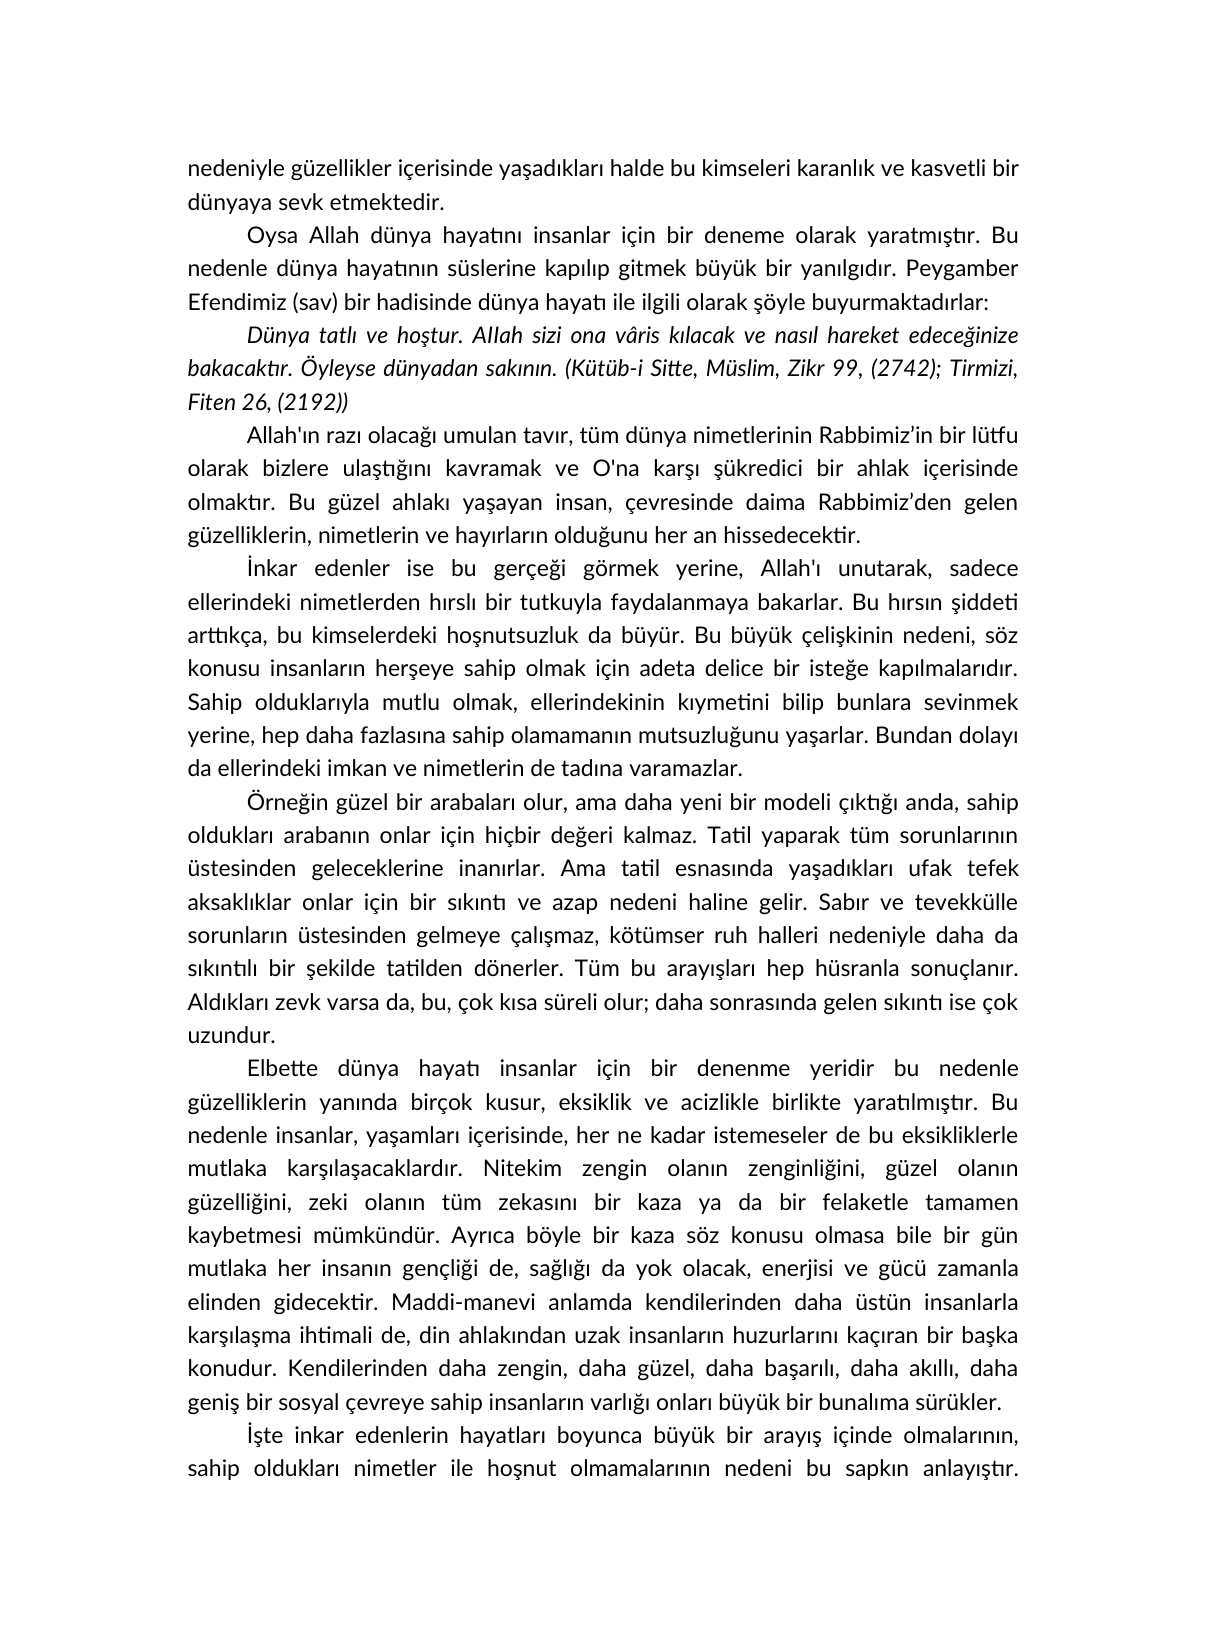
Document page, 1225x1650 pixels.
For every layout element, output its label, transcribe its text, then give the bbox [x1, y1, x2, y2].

text Allah'ın razı olacağı umulan tavır, tüm dünya nimetlerinin Rabbimiz’in bir lütfu olarak bizlere ulaştığını kavramak ve O'na karşı şükredici bir ahlak içerisinde olmaktır. Bu güzel ahlakı yaşayan insan, çevresinde daima Rabbimiz’den gelen güzelliklerin, nimetlerin ve hayırların olduğunu her an hissedecektir. [187, 417, 1020, 550]
text Oysa Allah dünya hayatını insanlar için bir deneme olarak yaratmıştır. Bu nedenle dünya hayatının süslerine kapılıp gitmek büyük bir yanılgıdır. Peygamber Efendimiz (sav) bir hadisinde dünya hayatı ile ilgili olarak şöyle buyurmaktadırlar: [187, 217, 1020, 317]
text İnkar edenler ise bu gerçeği görmek yerine, Allah'ı unutarak, sadece ellerindeki nimetlerden hırslı bir tutkuyla faydalanmaya bakarlar. Bu hırsın şiddeti arttıkça, bu kimselerdeki hoşnutsuzluk da büyür. Bu büyük çelişkinin nedeni, söz konusu insanların herşeye sahip olmak için adeta delice bir isteğe kapılmalarıdır. Sahip olduklarıyla mutlu olmak, ellerindekinin kıymetini bilip bunlara sevinmek yerine, hep daha fazlasına sahip olamamanın mutsuzluğunu yaşarlar. Bundan dolayı da ellerindeki imkan ve nimetlerin de tadına varamazlar. [187, 550, 1020, 783]
text Dünya tatlı ve hoştur. AIIah sizi ona vâris kılacak ve nasıl hareket edeceğinize bakacaktır. Öyleyse dünyadan sakının. (Kütüb-i Sitte, Müslim, Zikr 99, (2742); Tirmizi, Fiten 26, (2192)) [187, 317, 1020, 417]
text Elbette dünya hayatı insanlar için bir denenme yeridir bu nedenle güzelliklerin yanında birçok kusur, eksiklik ve acizlikle birlikte yaratılmıştır. Bu nedenle insanlar, yaşamları içerisinde, her ne kadar istemeseler de bu eksikliklerle mutlaka karşılaşacaklardır. Nitekim zengin olanın zenginliğini, güzel olanın güzelliğini, zeki olanın tüm zekasını bir kaza ya da bir felaketle tamamen kaybetmesi mümkündür. Ayrıca böyle bir kaza söz konusu olmasa bile bir gün mutlaka her insanın gençliği de, sağlığı da yok olacak, enerjisi ve gücü zamanla elinden gidecektir. Maddi-manevi anlamda kendilerinden daha üstün insanlarla karşılaşma ihtimali de, din ahlakından uzak insanların huzurlarını kaçıran bir başka konudur. Kendilerinden daha zengin, daha güzel, daha başarılı, daha akıllı, daha geniş bir sosyal çevreye sahip insanların varlığı onları büyük bir bunalıma sürükler. [187, 1050, 1020, 1417]
text Örneğin güzel bir arabaları olur, ama daha yeni bir modeli çıktığı anda, sahip oldukları arabanın onlar için hiçbir değeri kalmaz. Tatil yaparak tüm sorunlarının üstesinden geleceklerine inanırlar. Ama tatil esnasında yaşadıkları ufak tefek aksaklıklar onlar için bir sıkıntı ve azap nedeni haline gelir. Sabır ve tevekkülle sorunların üstesinden gelmeye çalışmaz, kötümser ruh halleri nedeniyle daha da sıkıntılı bir şekilde tatilden dönerler. Tüm bu arayışları hep hüsranla sonuçlanır. Aldıkları zevk varsa da, bu, çok kısa süreli olur; daha sonrasında gelen sıkıntı ise çok uzundur. [187, 783, 1020, 1050]
text İşte inkar edenlerin hayatları boyunca büyük bir arayış içinde olmalarının, sahip oldukları nimetler ile hoşnut olmamalarının nedeni bu sapkın anlayıştır. [187, 1417, 1020, 1483]
text nedeniyle güzellikler içerisinde yaşadıkları halde bu kimseleri karanlık ve kasvetli bir dünyaya sevk etmektedir. [187, 150, 1020, 217]
